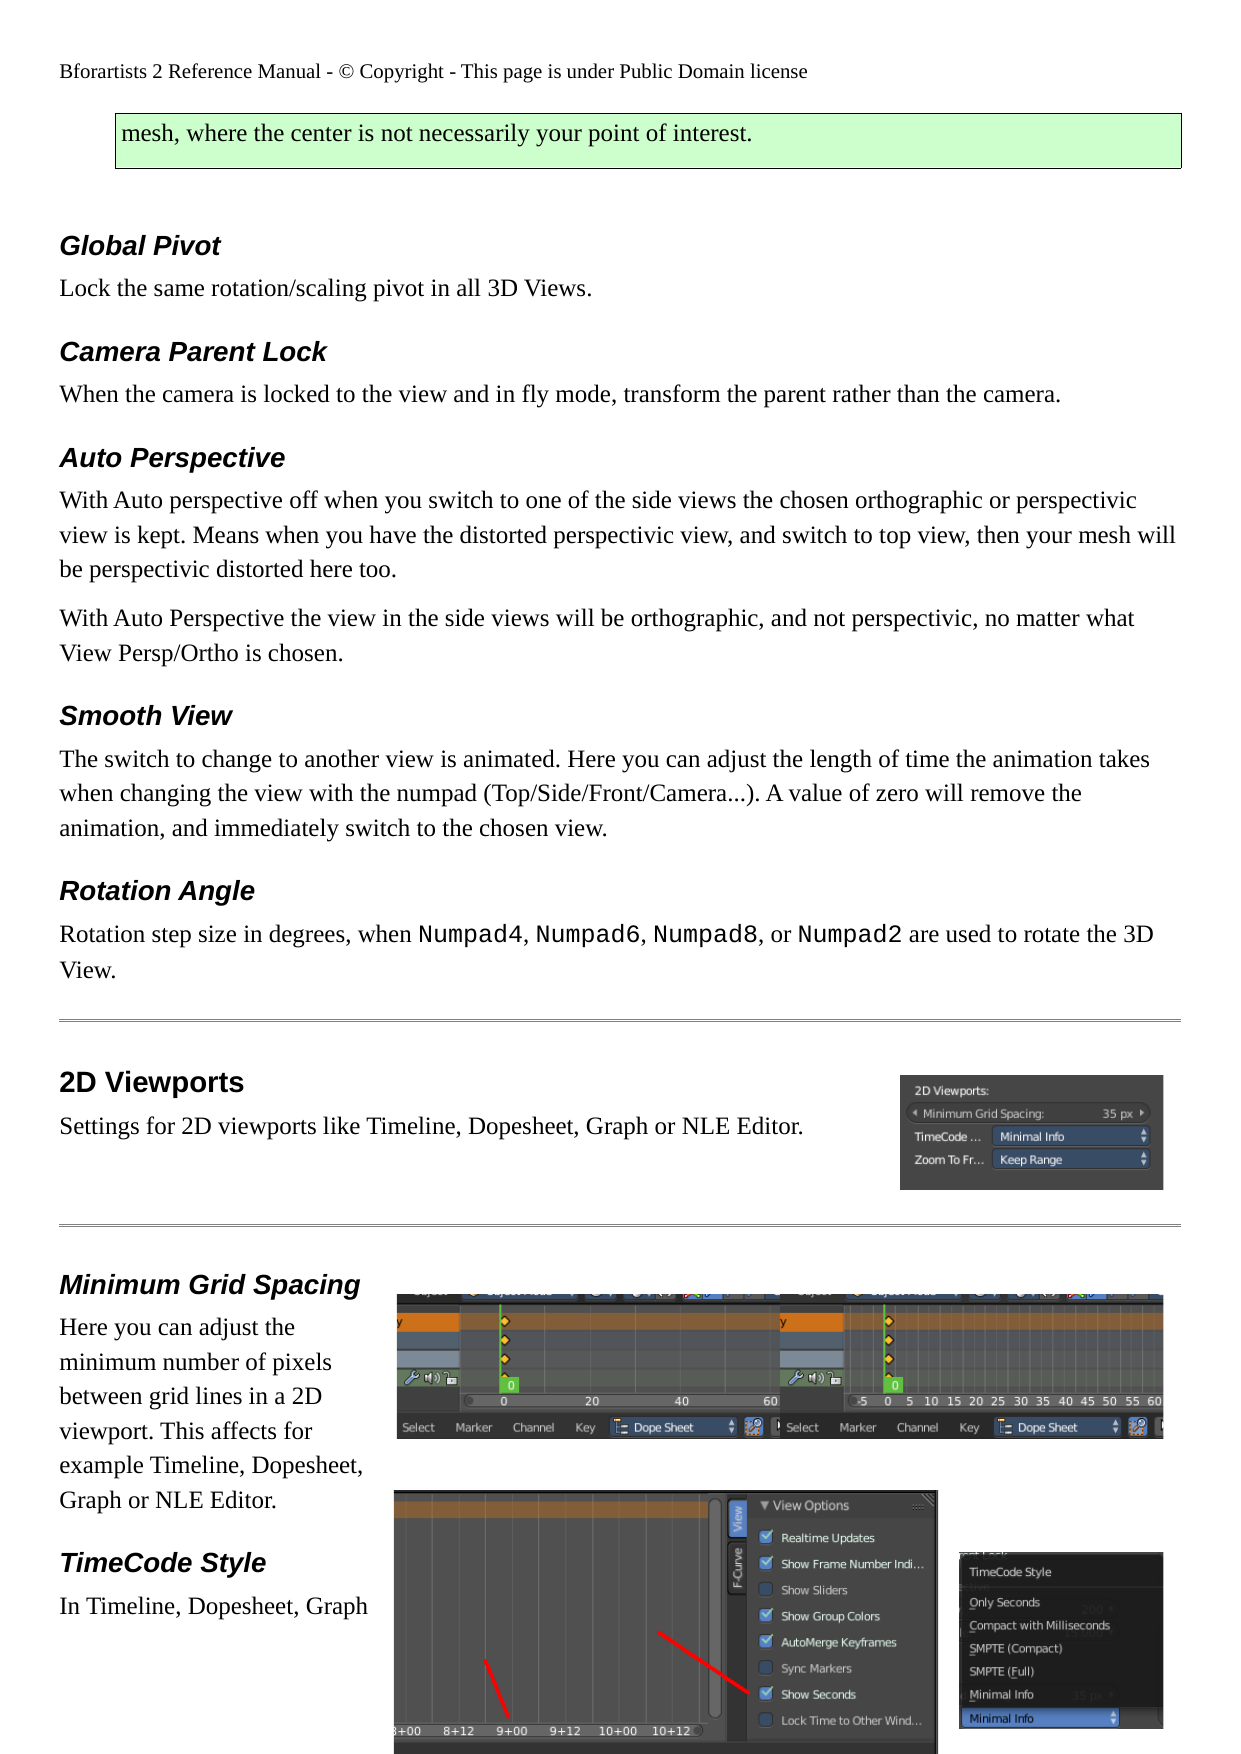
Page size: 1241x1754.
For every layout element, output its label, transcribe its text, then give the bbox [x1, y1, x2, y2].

picture [393, 1490, 939, 1754]
subtitle TimeCode Style [59, 1546, 393, 1578]
subtitle Auto Perspective [59, 441, 1181, 473]
picture [900, 1075, 1164, 1190]
picture [959, 1552, 1164, 1729]
text Lock the same rotation/scaling pivot in all 3D Views. [59, 273, 1181, 302]
subtitle Minimum Grid Spacing [59, 1268, 1181, 1300]
text With Auto Perspective the view in the side views will be orthographic, and not perspectivic, no matter what View Persp/Ortho is chosen. [59, 603, 1181, 667]
subtitle Smooth View [59, 699, 1181, 731]
text With Auto perspective off when you switch to one of the side views the chosen orthographic or perspectivic view is kept. Means when you have the distorted perspectivic view, and switch to top view, then your mesh will be perspectivic distorted here too. [59, 485, 1181, 583]
text In Timeline, Dopesheet, Graph [59, 1591, 393, 1619]
text Settings for 2D viewports like Timeline, Dopesheet, Graph or NLE Editor. [59, 1111, 900, 1140]
text Here you can adjust the minimum number of pixels between grid lines in a 2D viewport. This affects for example Timeline, Dopesheet, Graph or NLE Editor. [59, 1312, 1181, 1514]
subtitle Camera Parent Lock [59, 335, 1181, 367]
subtitle Rotation Angle [59, 874, 1181, 906]
subtitle [939, 1546, 1181, 1578]
text When the camera is locked to the view and in fly mode, transform the parent rather than the camera. [59, 379, 1181, 408]
picture [396, 1294, 1164, 1439]
subtitle 2D Viewports [59, 1065, 1181, 1099]
text The switch to change to another view is animated. Here you can adjust the length of time the animation takes when changing the view with the numpad (Top/Side/Front/Camera...). A value of zero will remove the animation, and immediately switch to the chosen view. [59, 744, 1181, 842]
text Rotation step size in degrees, when Numpad4, Numpad6, Numpad8, or Numpad2 are used to rotate the 3D View. [59, 919, 1181, 984]
table_cell mesh, where the center is not necessarily your point of interest. [116, 114, 1181, 167]
subtitle Global Pivot [59, 229, 1181, 261]
